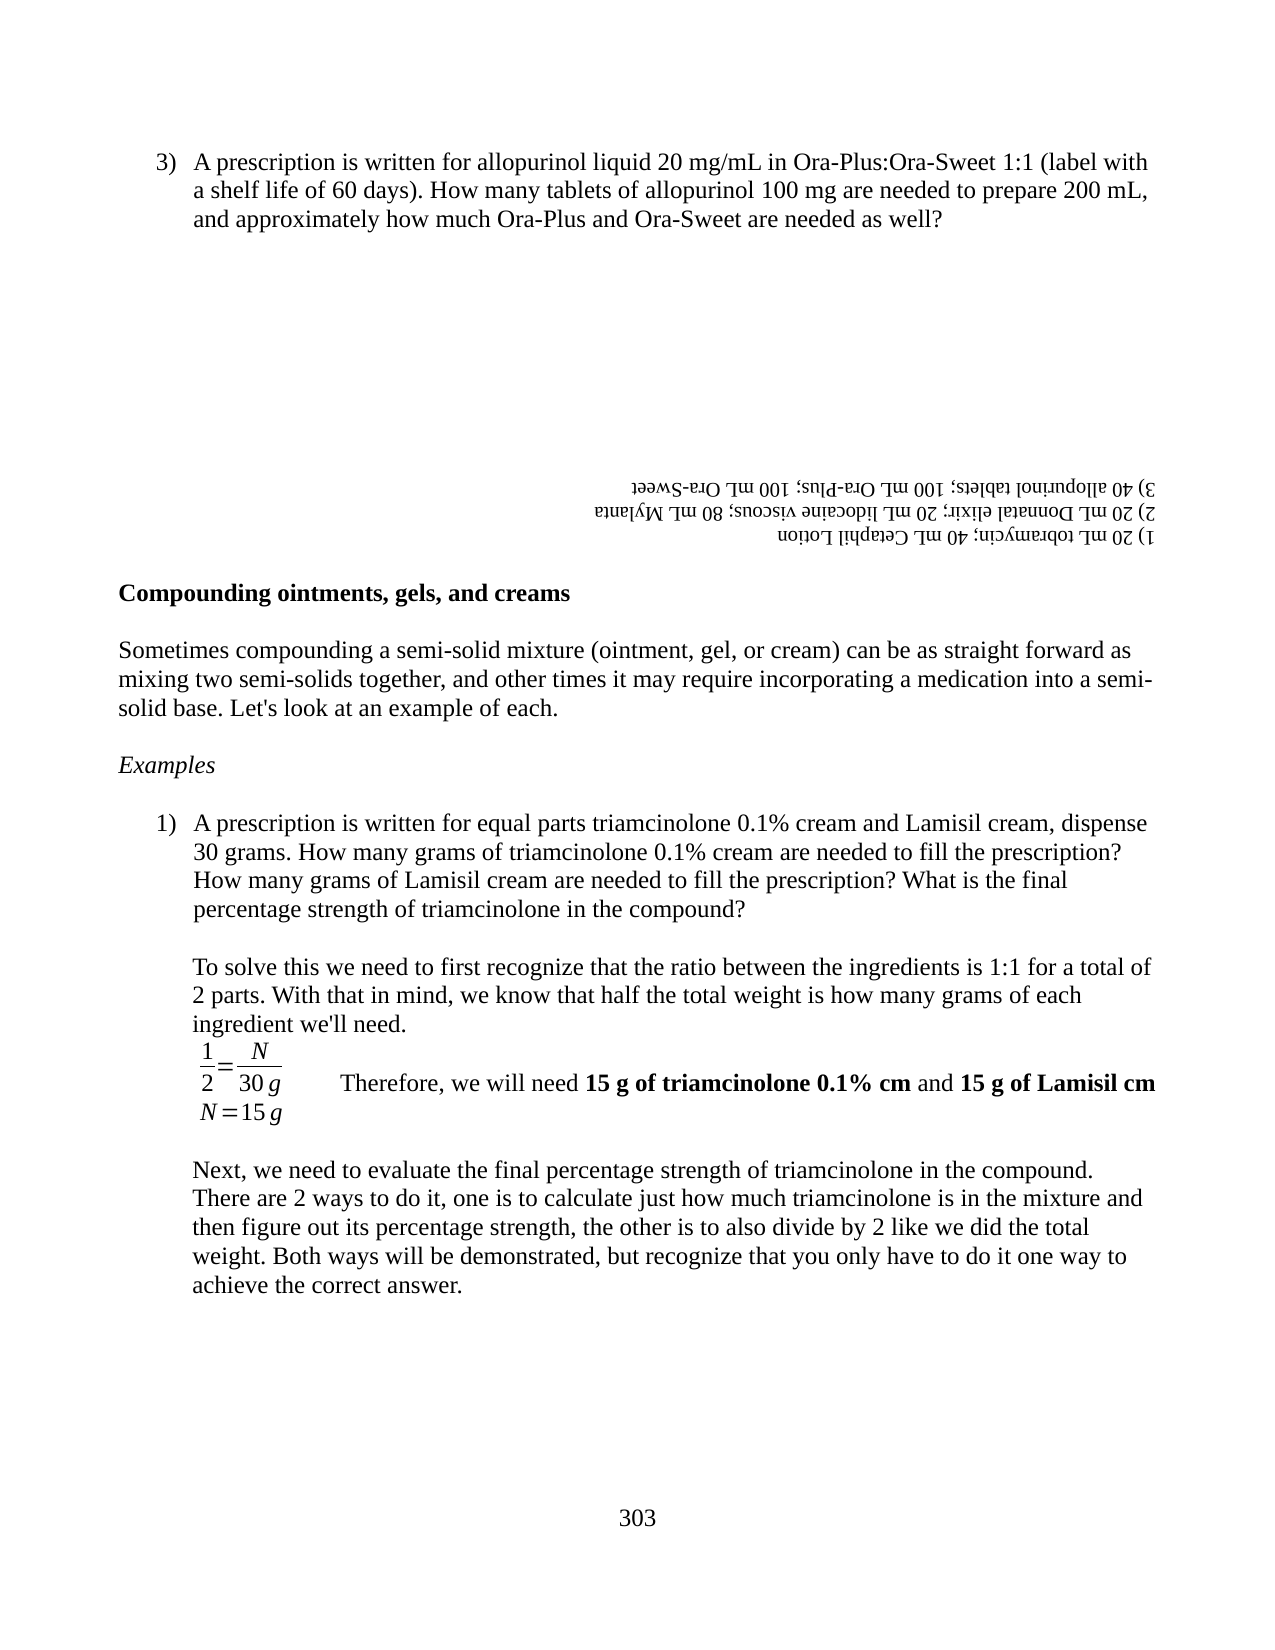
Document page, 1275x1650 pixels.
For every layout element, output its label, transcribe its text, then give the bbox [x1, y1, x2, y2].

list A prescription is written for equal parts triamcinolone 0.1% cream and Lamisil cream, dispense 30 grams. How many grams of triamcinolone 0.1% cream are needed to fill the prescription? How many grams of Lamisil cream are needed to fill the prescription? What is the final percentage strength of triamcinolone in the compound? [156, 808, 1157, 923]
text Examples [118, 751, 1157, 779]
text Next, we need to evaluate the final percentage strength of triamcinolone in the compound. There are 2 ways to do it, one is to calculate just how much triamcinolone is in the mixture and then figure out its percentage strength, the other is to also divide by 2 like we did the total weight. Both ways will be demonstrated, but recognize that you only have to do it one way to achieve the correct answer. [192, 1155, 1157, 1298]
text Therefore, we will need 15 g of triamcinolone 0.1% cm and 15 g of Lamisil cm [192, 1038, 1157, 1126]
text To solve this we need to first recognize that the ratio between the ingredients is 1:1 for a total of 2 parts. With that in mind, we know that half the total weight is how many grams of each ingredient we'll need. [192, 952, 1157, 1038]
list A prescription is written for allopurinol liquid 20 mg/mL in Ora-Plus:Ora-Sweet 1:1 (label with a shelf life of 60 days). How many tablets of allopurinol 100 mg are needed to prepare 200 mL, and approximately how much Ora-Plus and Ora-Sweet are needed as well? [156, 147, 1157, 233]
text Compounding ointments, gels, and creams [118, 578, 1157, 607]
text Sometimes compounding a semi-solid mixture (ointment, gel, or cream) can be as straight forward as mixing two semi-solids together, and other times it may require incorporating a medication into a semi-solid base. Let's look at an example of each. [118, 636, 1157, 722]
